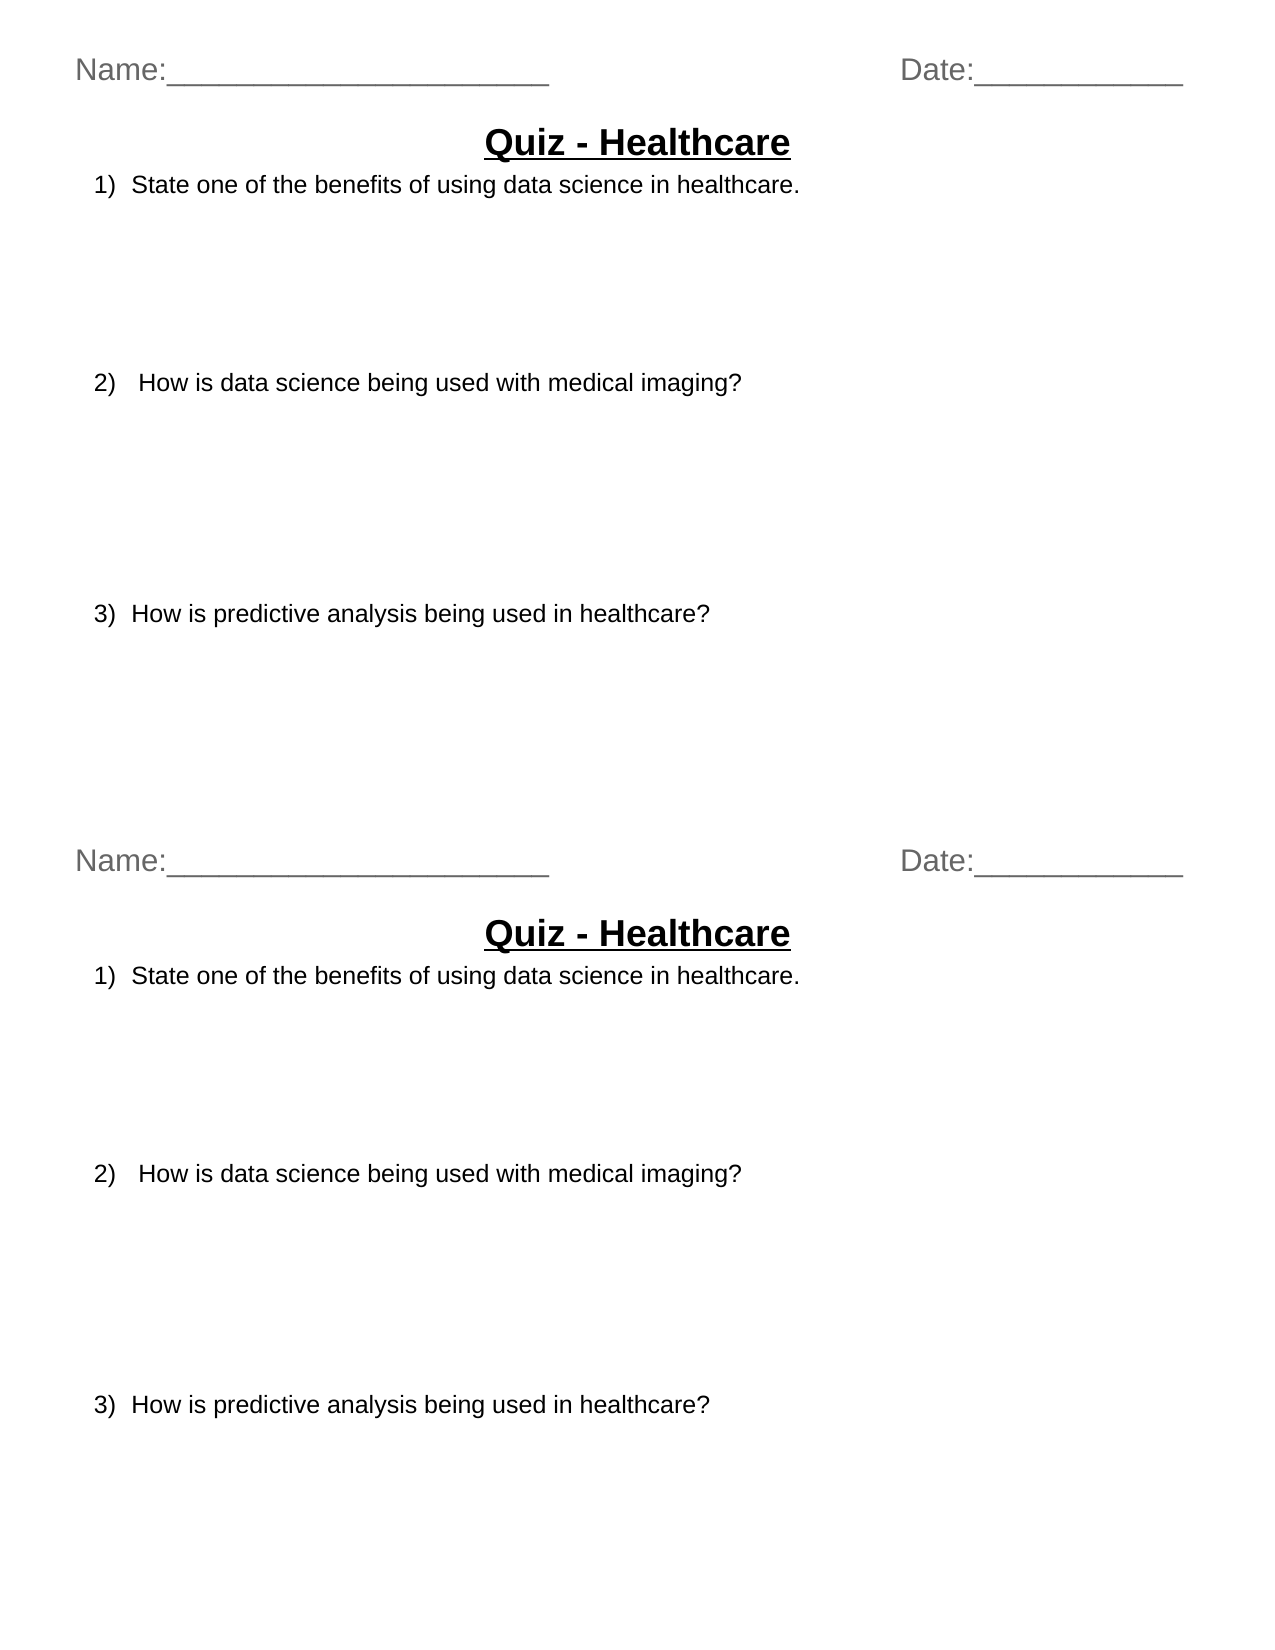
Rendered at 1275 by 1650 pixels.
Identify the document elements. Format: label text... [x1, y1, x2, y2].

list How is data science being used with medical imaging? [94, 368, 1200, 594]
list How is data science being used with medical imaging? [94, 1159, 1200, 1386]
subtitle Name:______________________ Date:____________ [75, 15, 1200, 87]
list State one of the benefits of using data science in healthcare. [94, 169, 1200, 363]
list How is predictive analysis being used in healthcare? [94, 599, 1200, 661]
list How is predictive analysis being used in healthcare? [94, 1390, 1200, 1452]
title Quiz - Healthcare [75, 911, 1200, 954]
subtitle Name:______________________ Date:____________ [75, 806, 1200, 878]
title Quiz - Healthcare [75, 120, 1200, 163]
list State one of the benefits of using data science in healthcare. [94, 961, 1200, 1154]
